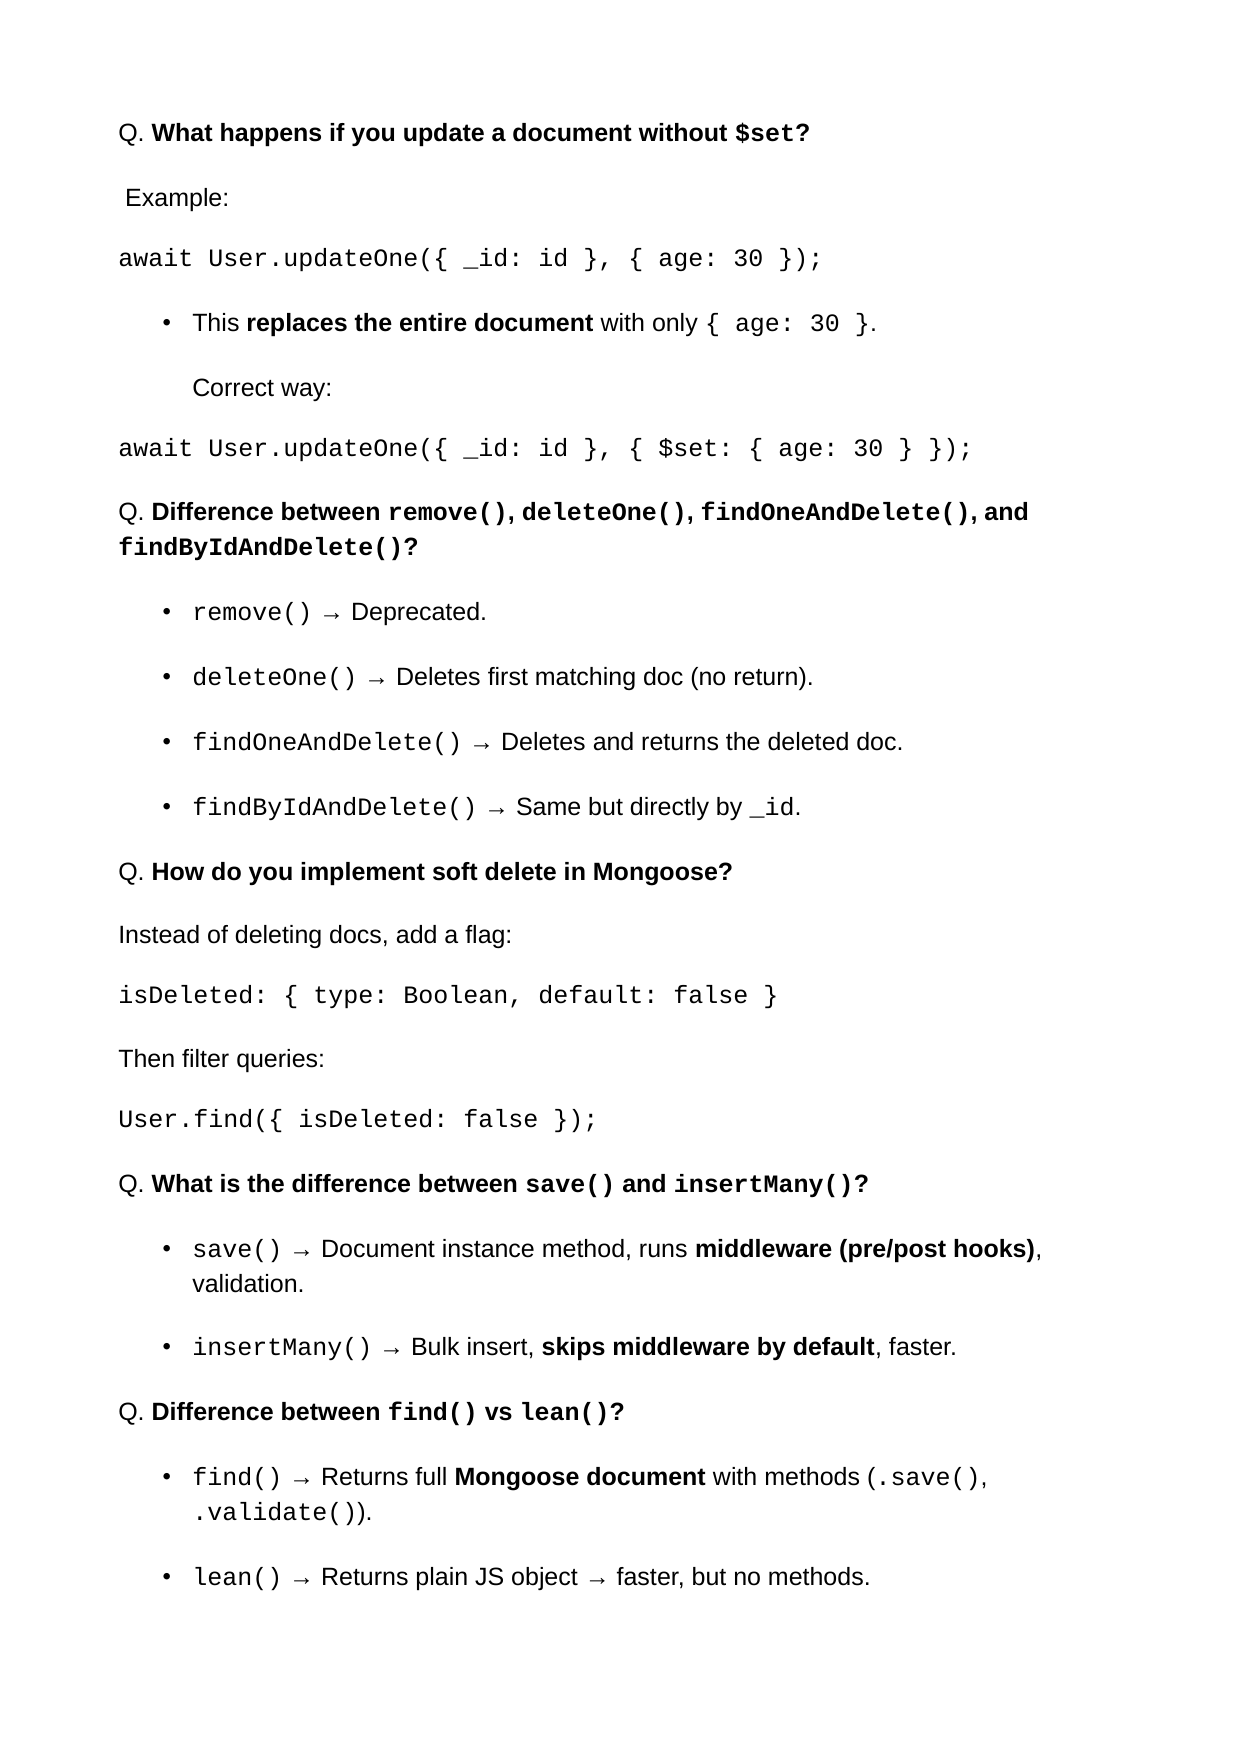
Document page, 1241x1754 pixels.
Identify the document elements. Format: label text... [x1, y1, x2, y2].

list findByIdAndDelete() → Same but directly by _id. [162, 792, 1122, 823]
text Q. What happens if you update a document without $set? [118, 118, 1122, 149]
text Instead of deleting docs, add a flag: [118, 920, 1122, 948]
list find() → Returns full Mongoose document with methods (.save(), .validate()). [162, 1461, 1122, 1528]
text Q. Difference between find() vs lean()? [118, 1396, 1122, 1427]
list findOneAndDelete() → Deletes and returns the deleted doc. [162, 727, 1122, 758]
text isDeleted: { type: Boolean, default: false } [118, 982, 1122, 1011]
text Example: [118, 183, 1122, 212]
text Then filter queries: [118, 1044, 1122, 1073]
text await User.updateOne({ _id: id }, { age: 30 }); [118, 246, 1122, 274]
text Q. How do you implement soft delete in Mongoose? [118, 857, 1122, 886]
list This replaces the entire document with only { age: 30 }. [162, 308, 1122, 338]
text User.find({ isDeleted: false }); [118, 1107, 1122, 1135]
list insertMany() → Bulk insert, skips middleware by default, faster. [162, 1331, 1122, 1362]
list save() → Document instance method, runs middleware (pre/post hooks), validation. [162, 1234, 1122, 1298]
list deleteOne() → Deletes first matching doc (no return). [162, 662, 1122, 693]
list lean() → Returns plain JS object → faster, but no methods. [162, 1562, 1122, 1593]
text await User.updateOne({ _id: id }, { $set: { age: 30 } }); [118, 435, 1122, 463]
list Correct way: [162, 373, 1122, 401]
text Q. Difference between remove(), deleteOne(), findOneAndDelete(), and findByIdAndDelete()? [118, 497, 1122, 563]
list remove() → Deprecated. [162, 597, 1122, 628]
text Q. What is the difference between save() and insertMany()? [118, 1169, 1122, 1200]
